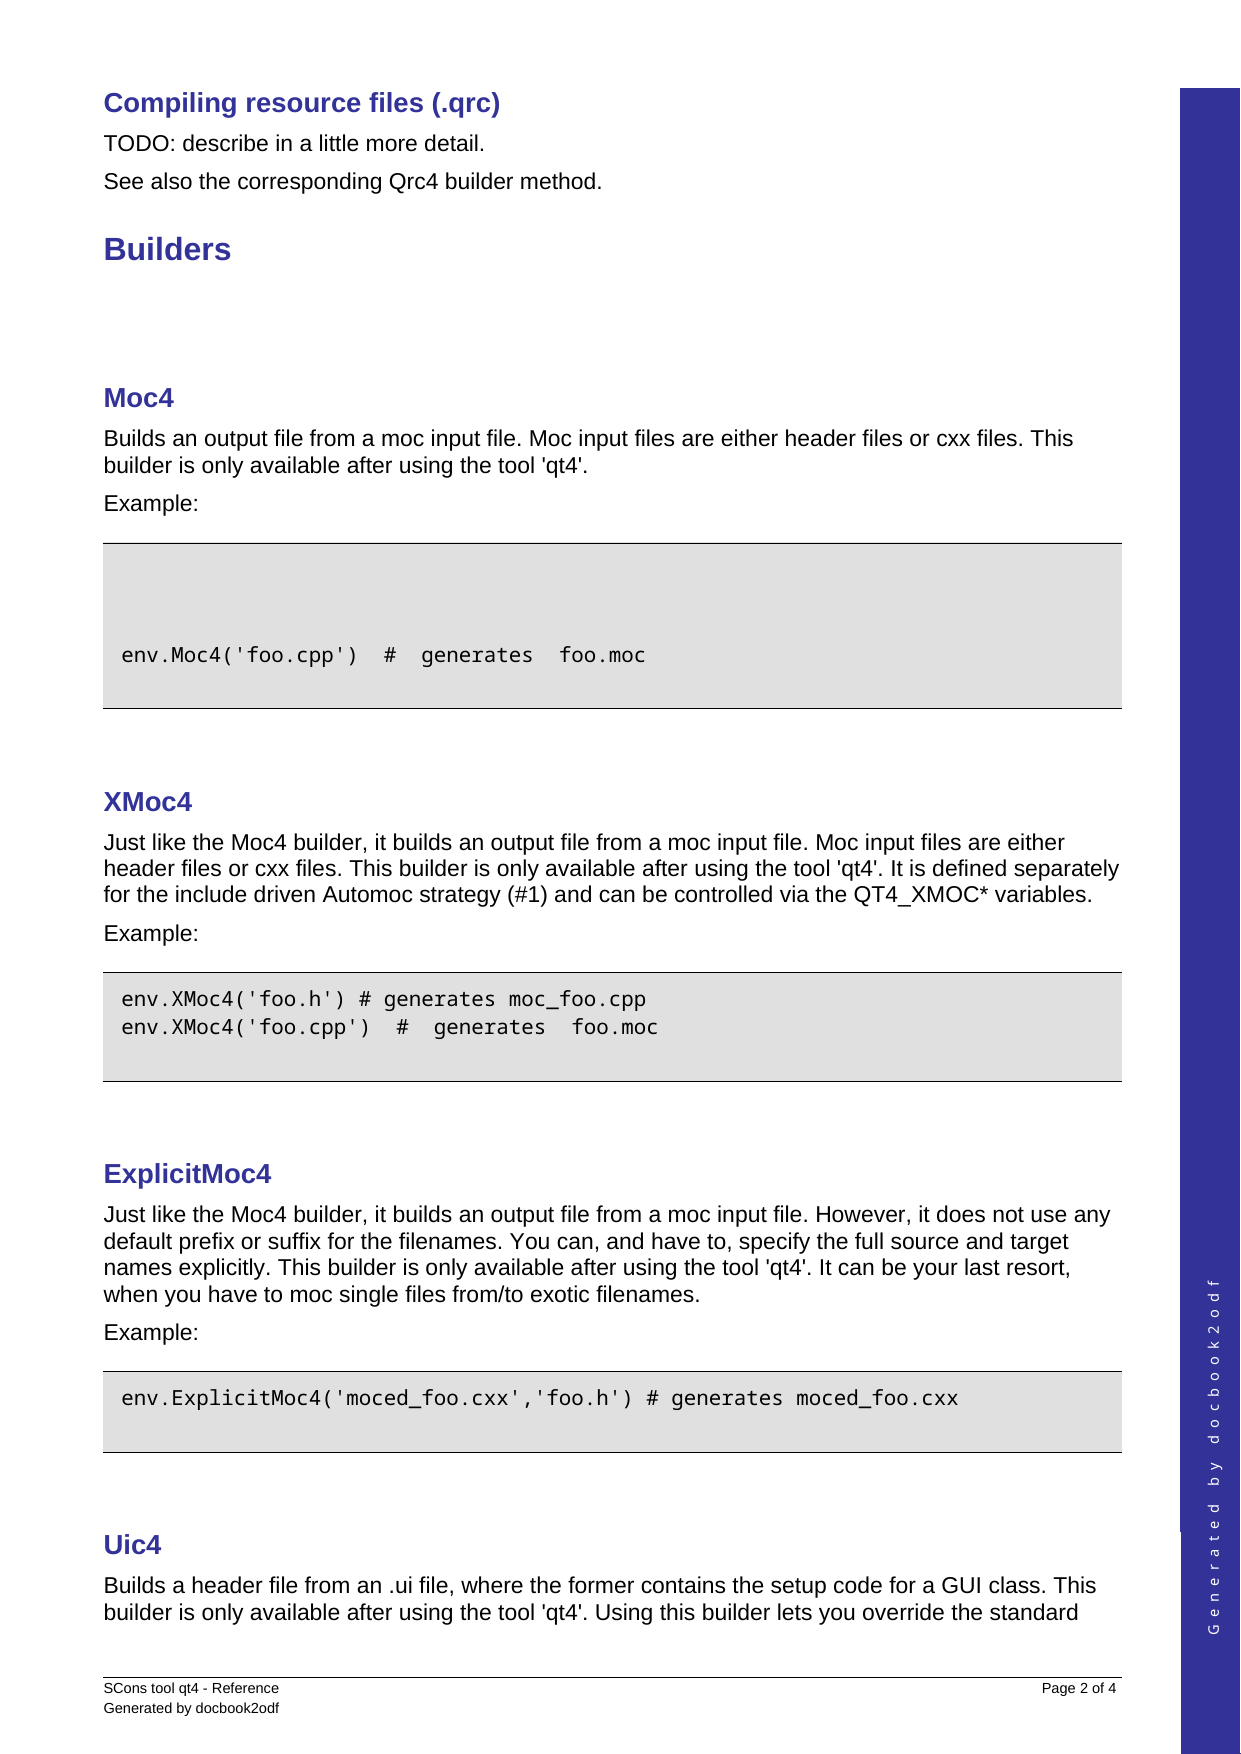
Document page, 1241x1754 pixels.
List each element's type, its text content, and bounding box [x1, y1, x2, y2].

text Just like the Moc4 builder, it builds an output file from a moc input file. However, it does not use any default prefix or suffix for the filenames. You can, and have to, specify the full source and target names explicitly. This builder is only available after using the tool 'qt4'. It can be your last resort, when you have to moc single files from/to exotic filenames. [103, 1201, 1122, 1307]
subtitle Uic4 [103, 1529, 1122, 1560]
text Builds a header file from an .ui file, where the former contains the setup code for a GUI class. This builder is only available after using the tool 'qt4'. Using this builder lets you override the standard [103, 1572, 1122, 1625]
subtitle Builders [103, 230, 1122, 267]
text Example: [103, 490, 1122, 516]
text Example: [103, 1319, 1122, 1345]
text env.XMoc4('foo.cpp') # generates foo.moc [103, 1012, 1122, 1029]
subtitle ExplicitMoc4 [103, 1158, 1122, 1190]
text Builds an output file from a moc input file. Moc input files are either header files or cxx files. This builder is only available after using the tool 'qt4'. [103, 425, 1122, 478]
text env.Moc4('foo.cpp') # generates foo.moc [103, 640, 1122, 656]
subtitle Moc4 [103, 382, 1122, 413]
subtitle XMoc4 [103, 785, 1122, 817]
text Just like the Moc4 builder, it builds an output file from a moc input file. Moc input files are either header files or cxx files. This builder is only available after using the tool 'qt4'. It is defined separately for the include driven Automoc strategy (#1) and can be controlled via the QT4_XMOC* variables. [103, 829, 1122, 908]
text env.XMoc4('foo.h') # generates moc_foo.cpp [103, 973, 1122, 1012]
text Example: [103, 919, 1122, 946]
text env.ExplicitMoc4('moced_foo.cxx','foo.h') # generates moced_foo.cxx [103, 1372, 1122, 1400]
subtitle Compiling resource files (.qrc) [103, 87, 1122, 118]
text TODO: describe in a little more detail. [103, 130, 1122, 157]
text See also the corresponding Qrc4 builder method. [103, 168, 1122, 195]
